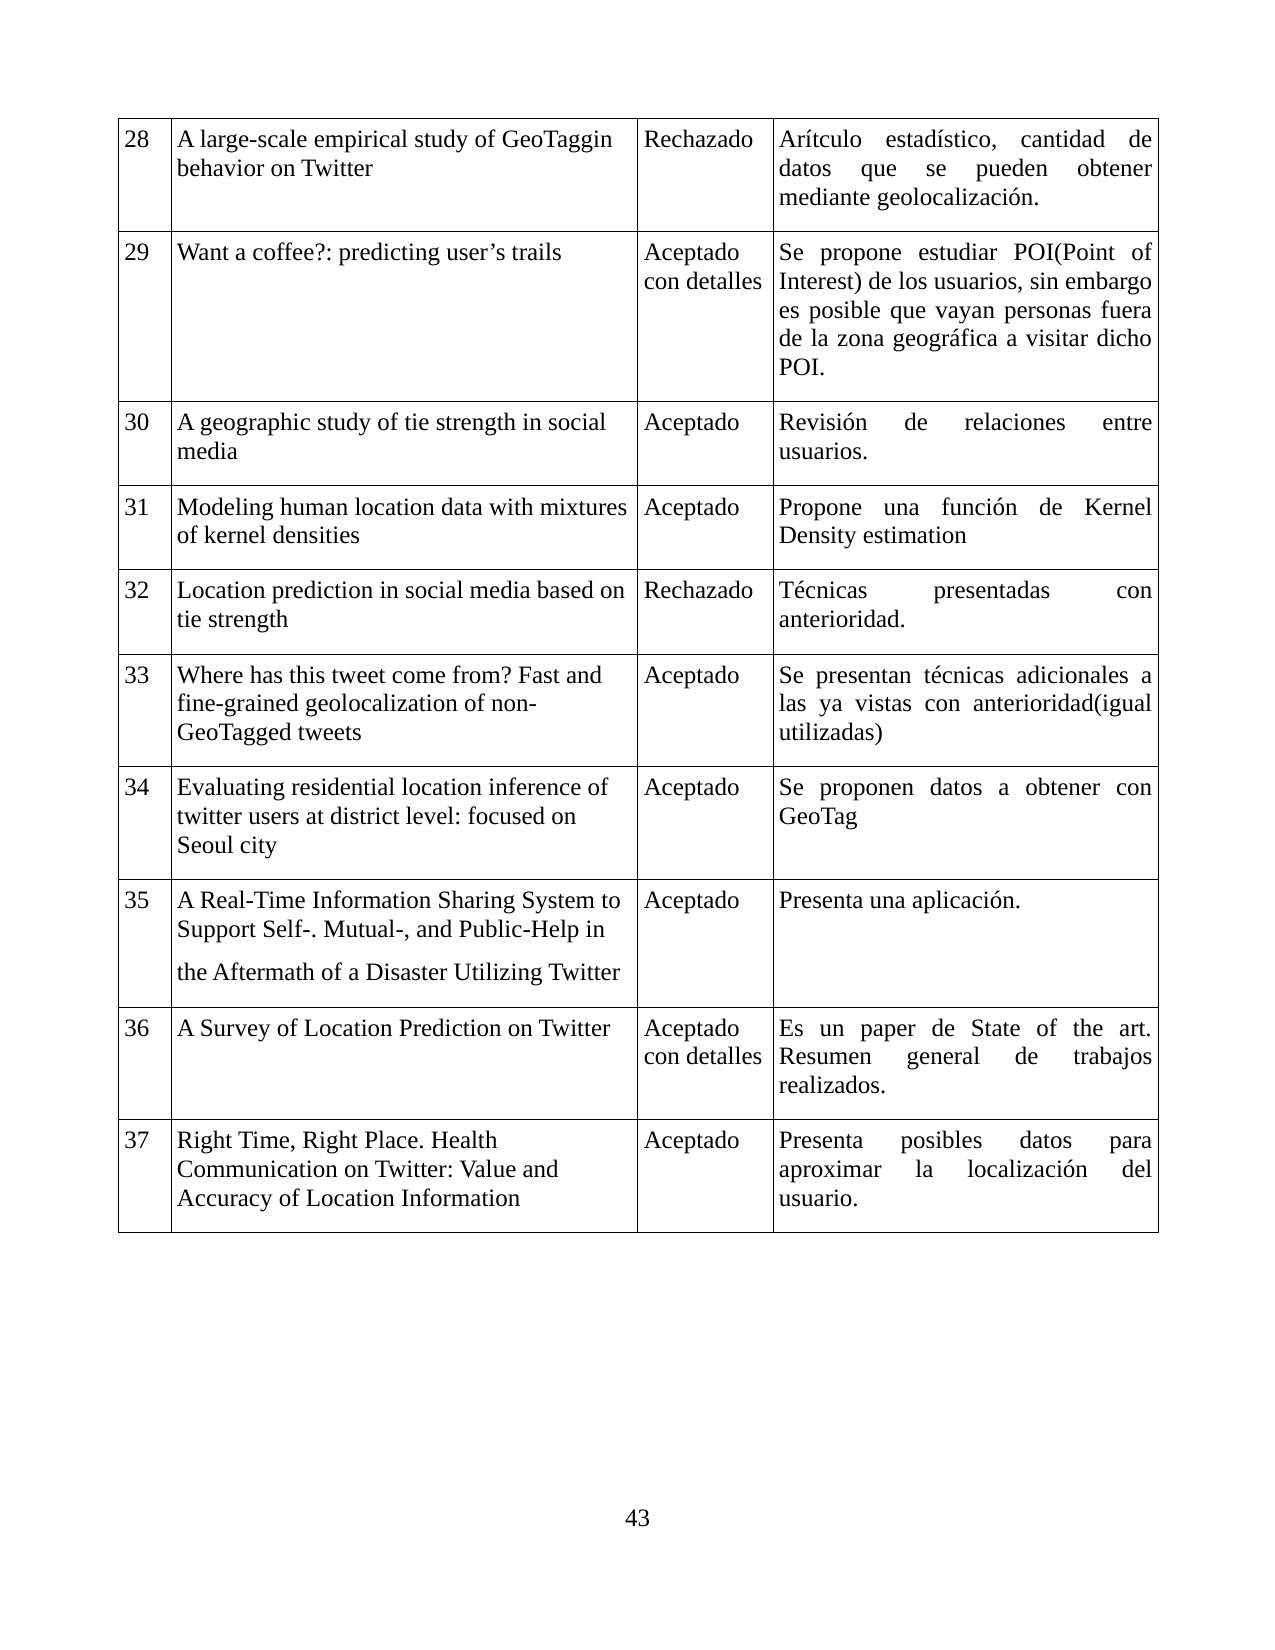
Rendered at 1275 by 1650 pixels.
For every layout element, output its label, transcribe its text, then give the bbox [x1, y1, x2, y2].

table_cell Aceptado [638, 1120, 773, 1232]
table_cell 34 [119, 767, 171, 879]
table_cell Propone una función de Kernel Density estimation [774, 486, 1158, 569]
table_cell Aceptado con detalles [638, 1008, 773, 1119]
table_cell Right Time, Right Place. Health Communication on Twitter: Value and Accuracy of Location Information [172, 1120, 637, 1232]
table_cell A Survey of Location Prediction on Twitter [172, 1008, 637, 1119]
table_cell Evaluating residential location inference of twitter users at district level: focused on Seoul city [172, 767, 637, 879]
table_cell Rechazado [638, 119, 773, 231]
table_cell 36 [119, 1008, 171, 1119]
table_cell Aceptado [638, 402, 773, 485]
table_cell 30 [119, 402, 171, 485]
table_cell A geographic study of tie strength in social media [172, 402, 637, 485]
table_cell Want a coffee?: predicting user’s trails [172, 232, 637, 401]
table_cell A Real-Time Information Sharing System to Support Self-. Mutual-, and Public-Help in the Aftermath of a Disaster Utilizing Twitter [172, 880, 637, 1006]
table_cell Revisión de relaciones entre usuarios. [774, 402, 1158, 485]
table_cell Es un paper de State of the art. Resumen general de trabajos realizados. [774, 1008, 1158, 1119]
table_cell Aceptado [638, 880, 773, 1006]
table_cell 35 [119, 880, 171, 1006]
table_cell Aceptado [638, 486, 773, 569]
table_cell 37 [119, 1120, 171, 1232]
table_cell 28 [119, 119, 171, 231]
table_cell Modeling human location data with mixtures of kernel densities [172, 486, 637, 569]
table_cell Where has this tweet come from? Fast and fine-grained geolocalization of non-GeoTagged tweets [172, 655, 637, 766]
table_cell 32 [119, 570, 171, 653]
table_cell Se proponen datos a obtener con GeoTag [774, 767, 1158, 879]
table_cell Location prediction in social media based on tie strength [172, 570, 637, 653]
table_cell Se presentan técnicas adicionales a las ya vistas con anterioridad(igual utilizadas) [774, 655, 1158, 766]
table_cell Presenta posibles datos para aproximar la localización del usuario. [774, 1120, 1158, 1232]
table_cell Rechazado [638, 570, 773, 653]
table_cell Aceptado [638, 767, 773, 879]
table_cell Arítculo estadístico, cantidad de datos que se pueden obtener mediante geolocalización. [774, 119, 1158, 231]
table_cell Técnicas presentadas con anterioridad. [774, 570, 1158, 653]
table_cell Presenta una aplicación. [774, 880, 1158, 1006]
table_cell Se propone estudiar POI(Point of Interest) de los usuarios, sin embargo es posible que vayan personas fuera de la zona geográfica a visitar dicho POI. [774, 232, 1158, 401]
table_cell 33 [119, 655, 171, 766]
table_cell 31 [119, 486, 171, 569]
table_cell Aceptado con detalles [638, 232, 773, 401]
table_cell A large-scale empirical study of GeoTaggin behavior on Twitter [172, 119, 637, 231]
table_cell Aceptado [638, 655, 773, 766]
table_cell 29 [119, 232, 171, 401]
